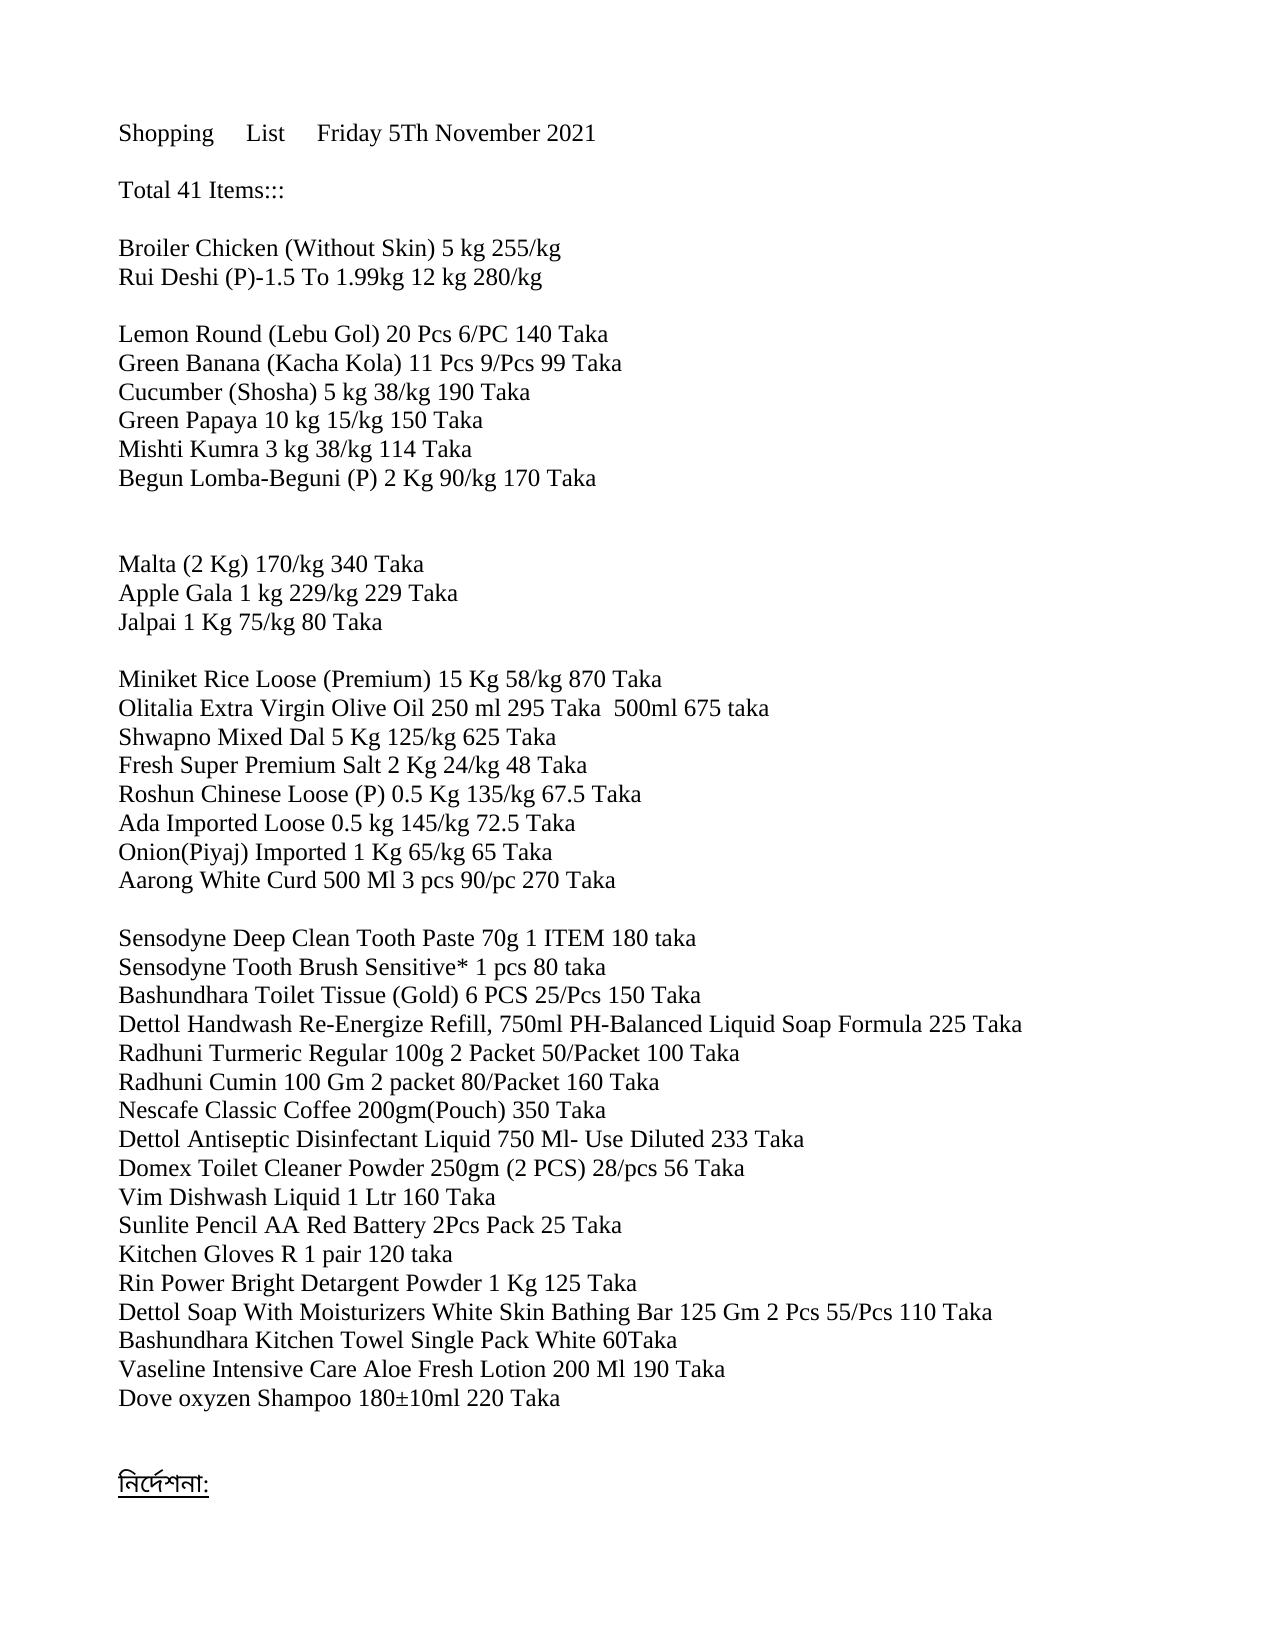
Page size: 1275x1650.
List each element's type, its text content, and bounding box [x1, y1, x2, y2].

text Shopping 🛒 List 📃 Friday 5Th November 2021 [118, 118, 1157, 176]
text Total 41 Items::: [118, 176, 1157, 204]
text Malta (2 Kg) 170/kg 340 Taka Apple Gala 1 kg 229/kg 229 Taka Jalpai 1 Kg 75/kg 80 Taka Miniket Rice Loose (Premium) 15 Kg 58/kg 870 Taka Olitalia Extra Virgin Olive Oil 250 ml 295 Taka 500ml 675 taka Shwapno Mixed Dal 5 Kg 125/kg 625 Taka Fresh Super Premium Salt 2 Kg 24/kg 48 Taka Roshun Chinese Loose (P) 0.5 Kg 135/kg 67.5 Taka Ada Imported Loose 0.5 kg 145/kg 72.5 Taka Onion(Piyaj) Imported 1 Kg 65/kg 65 Taka Aarong White Curd 500 Ml 3 pcs 90/pc 270 Taka Sensodyne Deep Clean Tooth Paste 70g 1 ITEM 180 taka Sensodyne Tooth Brush Sensitive* 1 pcs 80 taka Bashundhara Toilet Tissue (Gold) 6 PCS 25/Pcs 150 Taka Dettol Handwash Re-Energize Refill, 750ml PH-Balanced Liquid Soap Formula 225 Taka Radhuni Turmeric Regular 100g 2 Packet 50/Packet 100 Taka Radhuni Cumin 100 Gm 2 packet 80/Packet 160 Taka Nescafe Classic Coffee 200gm(Pouch) 350 Taka Dettol Antiseptic Disinfectant Liquid 750 Ml- Use Diluted 233 Taka Domex Toilet Cleaner Powder 250gm (2 PCS) 28/pcs 56 Taka Vim Dishwash Liquid 1 Ltr 160 Taka Sunlite Pencil AA Red Battery 2Pcs Pack 25 Taka Kitchen Gloves R 1 pair 120 taka Rin Power Bright Detargent Powder 1 Kg 125 Taka Dettol Soap With Moisturizers White Skin Bathing Bar 125 Gm 2 Pcs 55/Pcs 110 Taka Bashundhara Kitchen Towel Single Pack White 60Taka Vaseline Intensive Care Aloe Fresh Lotion 200 Ml 190 Taka Dove oxyzen Shampoo 180±10ml 220 Taka নির্দেশনা: [118, 521, 1157, 1532]
text Broiler Chicken (Without Skin) 5 kg 255/kg Rui Deshi (P)-1.5 To 1.99kg 12 kg 280/kg Lemon Round (Lebu Gol) 20 Pcs 6/PC 140 Taka Green Banana (Kacha Kola) 11 Pcs 9/Pcs 99 Taka Cucumber (Shosha) 5 kg 38/kg 190 Taka Green Papaya 10 kg 15/kg 150 Taka Mishti Kumra 3 kg 38/kg 114 Taka Begun Lomba-Beguni (P) 2 Kg 90/kg 170 Taka [118, 204, 1157, 521]
